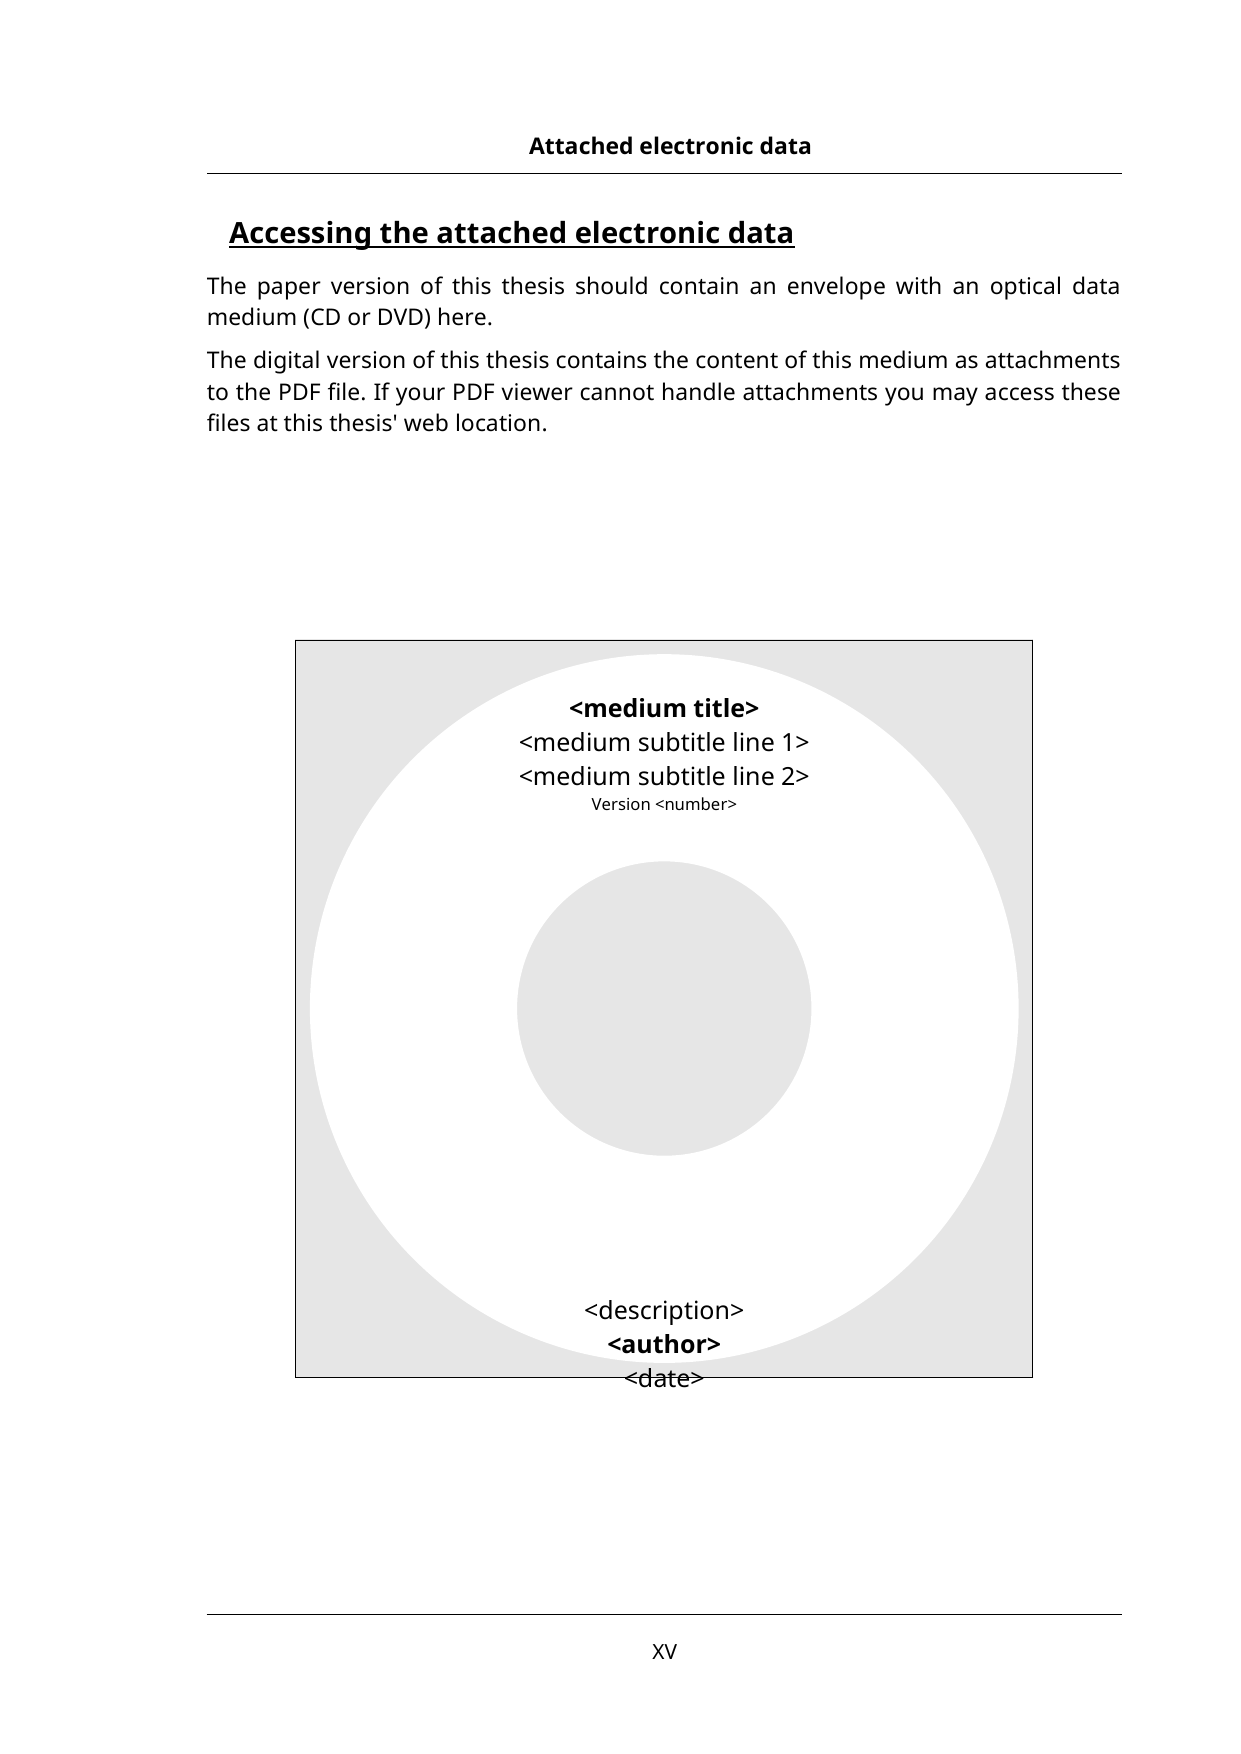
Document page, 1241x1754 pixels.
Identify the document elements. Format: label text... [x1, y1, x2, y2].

text The digital version of this thesis contains the content of this medium as attachments to the PDF file. If your PDF viewer cannot handle attachments you may access these files at this thesis' web location. [207, 344, 1122, 438]
subtitle Accessing the attached electronic data [207, 212, 1122, 252]
text The paper version of this thesis should contain an envelope with an optical data medium (CD or DVD) here. [207, 270, 1122, 332]
